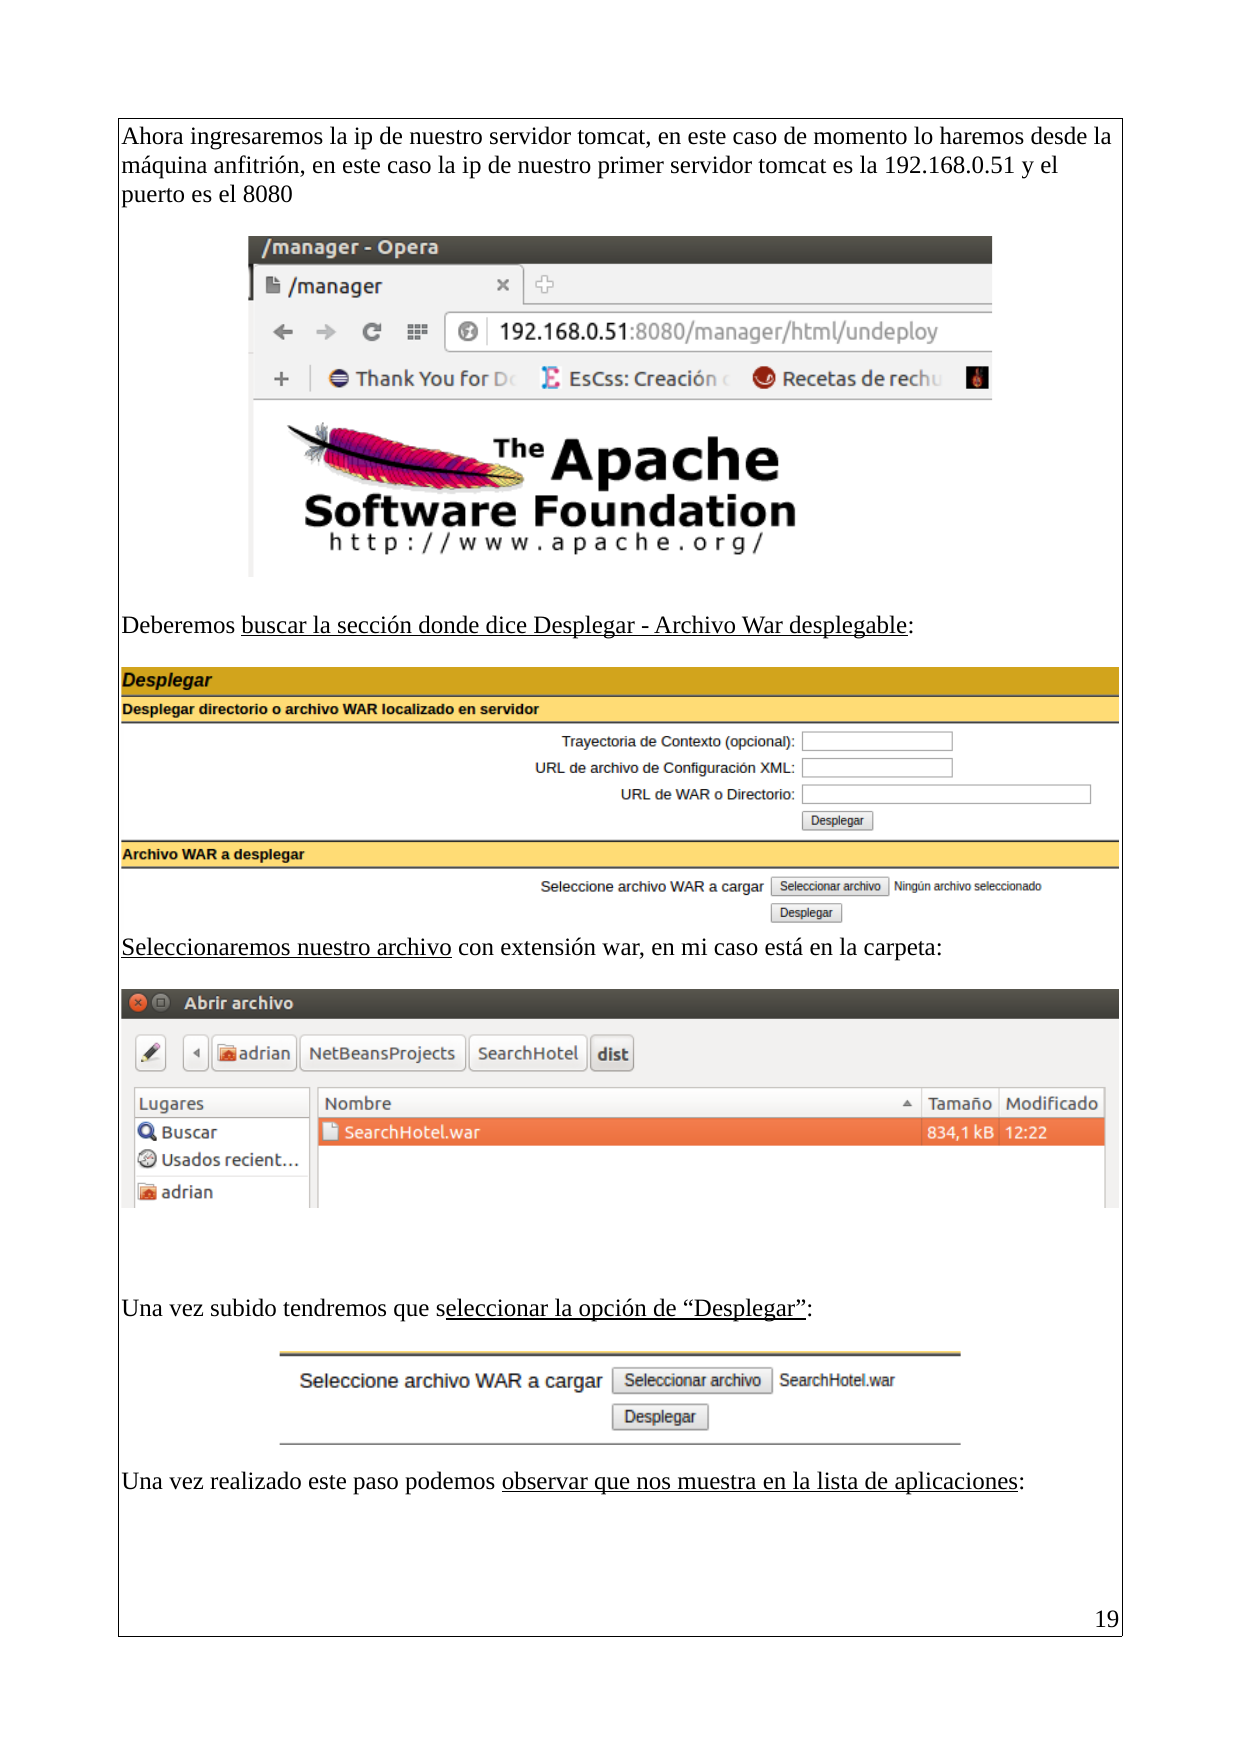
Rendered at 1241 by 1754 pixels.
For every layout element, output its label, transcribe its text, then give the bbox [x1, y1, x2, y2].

text Una vez realizado este paso podemos observar que nos muestra en la lista de aplicaciones: [121, 1466, 1119, 1495]
text Deberemos buscar la sección donde dice Desplegar - Archivo War desplegable: [121, 610, 1119, 639]
picture [121, 667, 1119, 932]
picture [279, 1351, 961, 1445]
text Ahora ingresaremos la ip de nuestro servidor tomcat, en este caso de momento lo haremos desde la máquina anfitrión, en este caso la ip de nuestro primer servidor tomcat es la 192.168.0.51 y el puerto es el 8080 [121, 121, 1119, 207]
picture [121, 989, 1119, 1208]
text Seleccionaremos nuestro archivo con extensión war, en mi caso está en la carpeta: [121, 932, 1119, 961]
picture [248, 236, 993, 577]
text Una vez subido tendremos que seleccionar la opción de “Desplegar”: [121, 1293, 1119, 1322]
